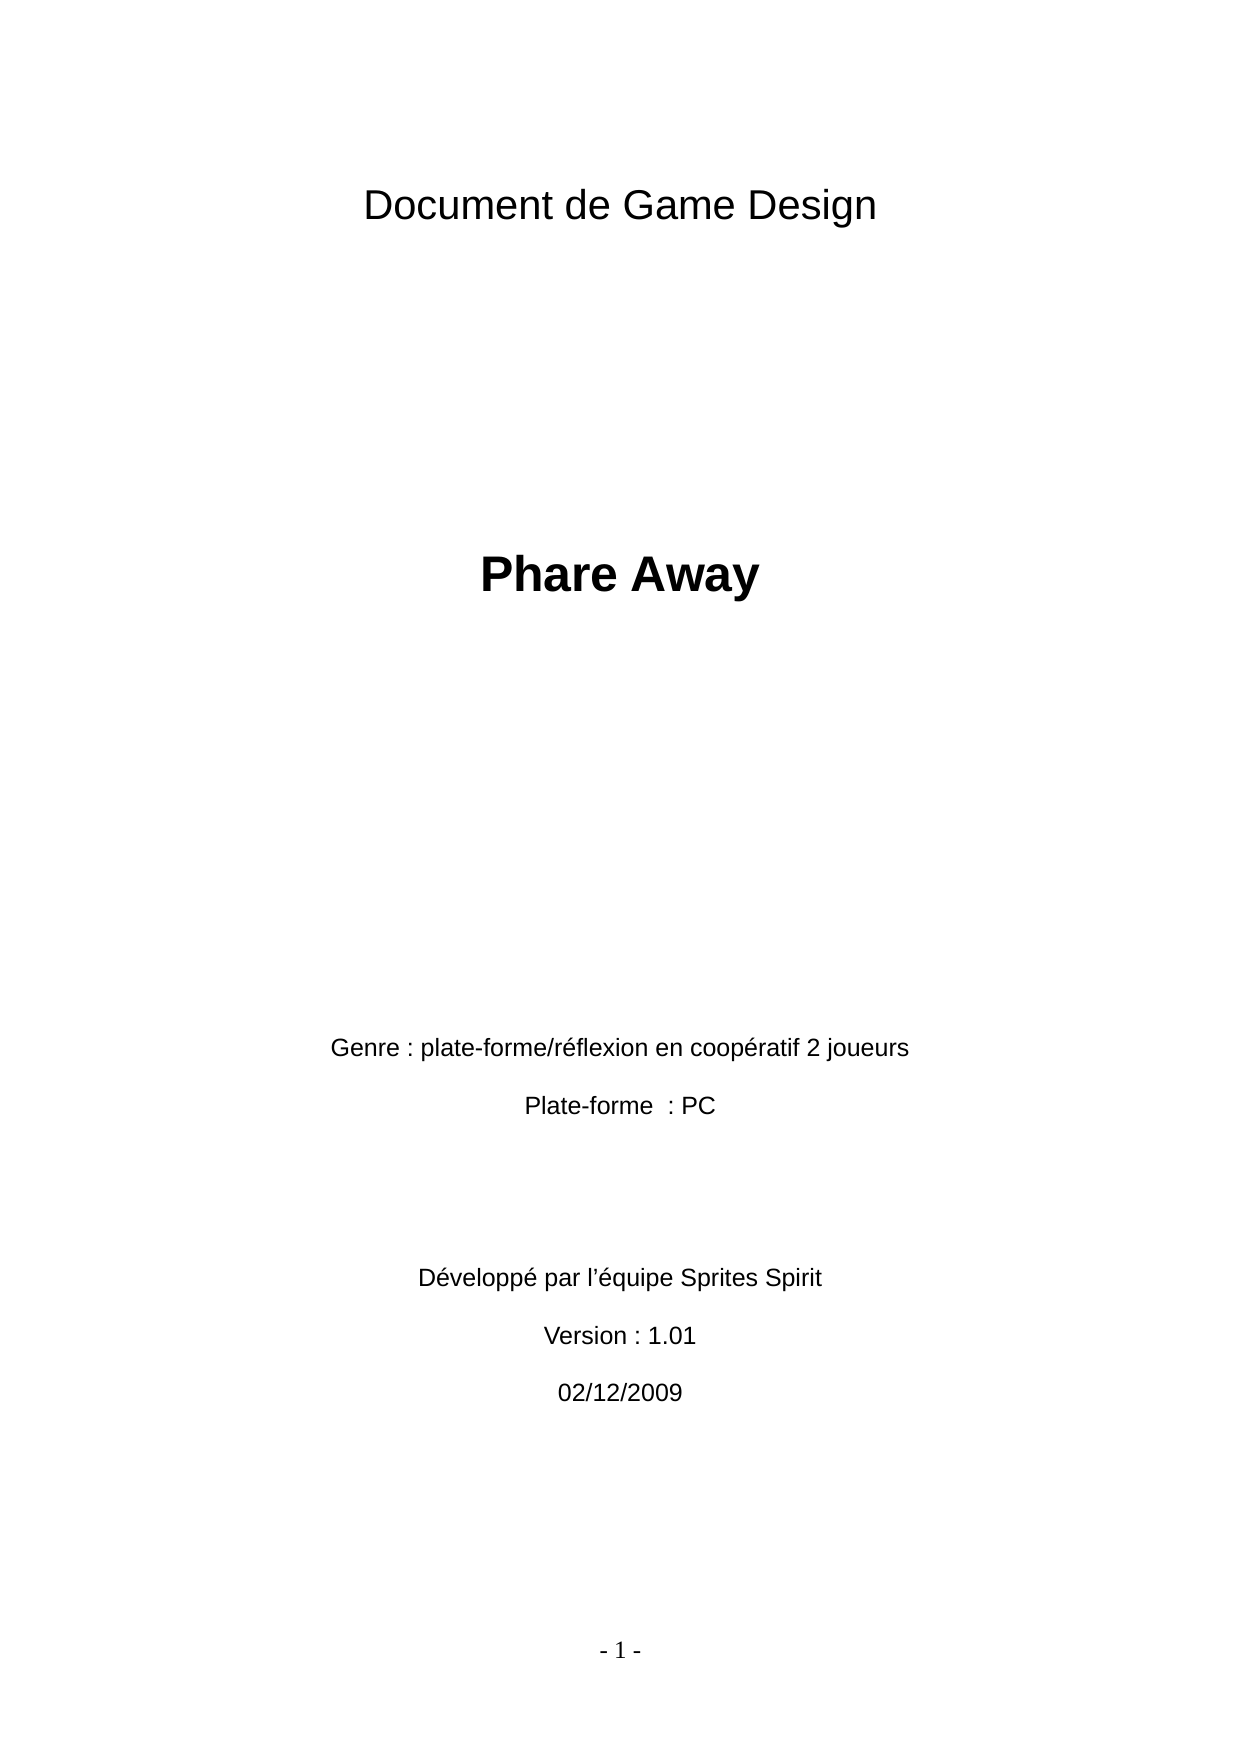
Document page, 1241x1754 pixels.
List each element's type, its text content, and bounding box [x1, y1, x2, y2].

text 02/12/2009 [118, 1378, 1122, 1407]
text Version : 1.01 [118, 1321, 1122, 1349]
text Plate-forme : PC [118, 1091, 1122, 1119]
text Genre : plate-forme/réflexion en coopératif 2 joueurs [118, 1033, 1122, 1062]
text Phare Away [118, 544, 1122, 602]
text Document de Game Design [118, 180, 1122, 228]
text Développé par l’équipe Sprites Spirit [118, 1263, 1122, 1292]
